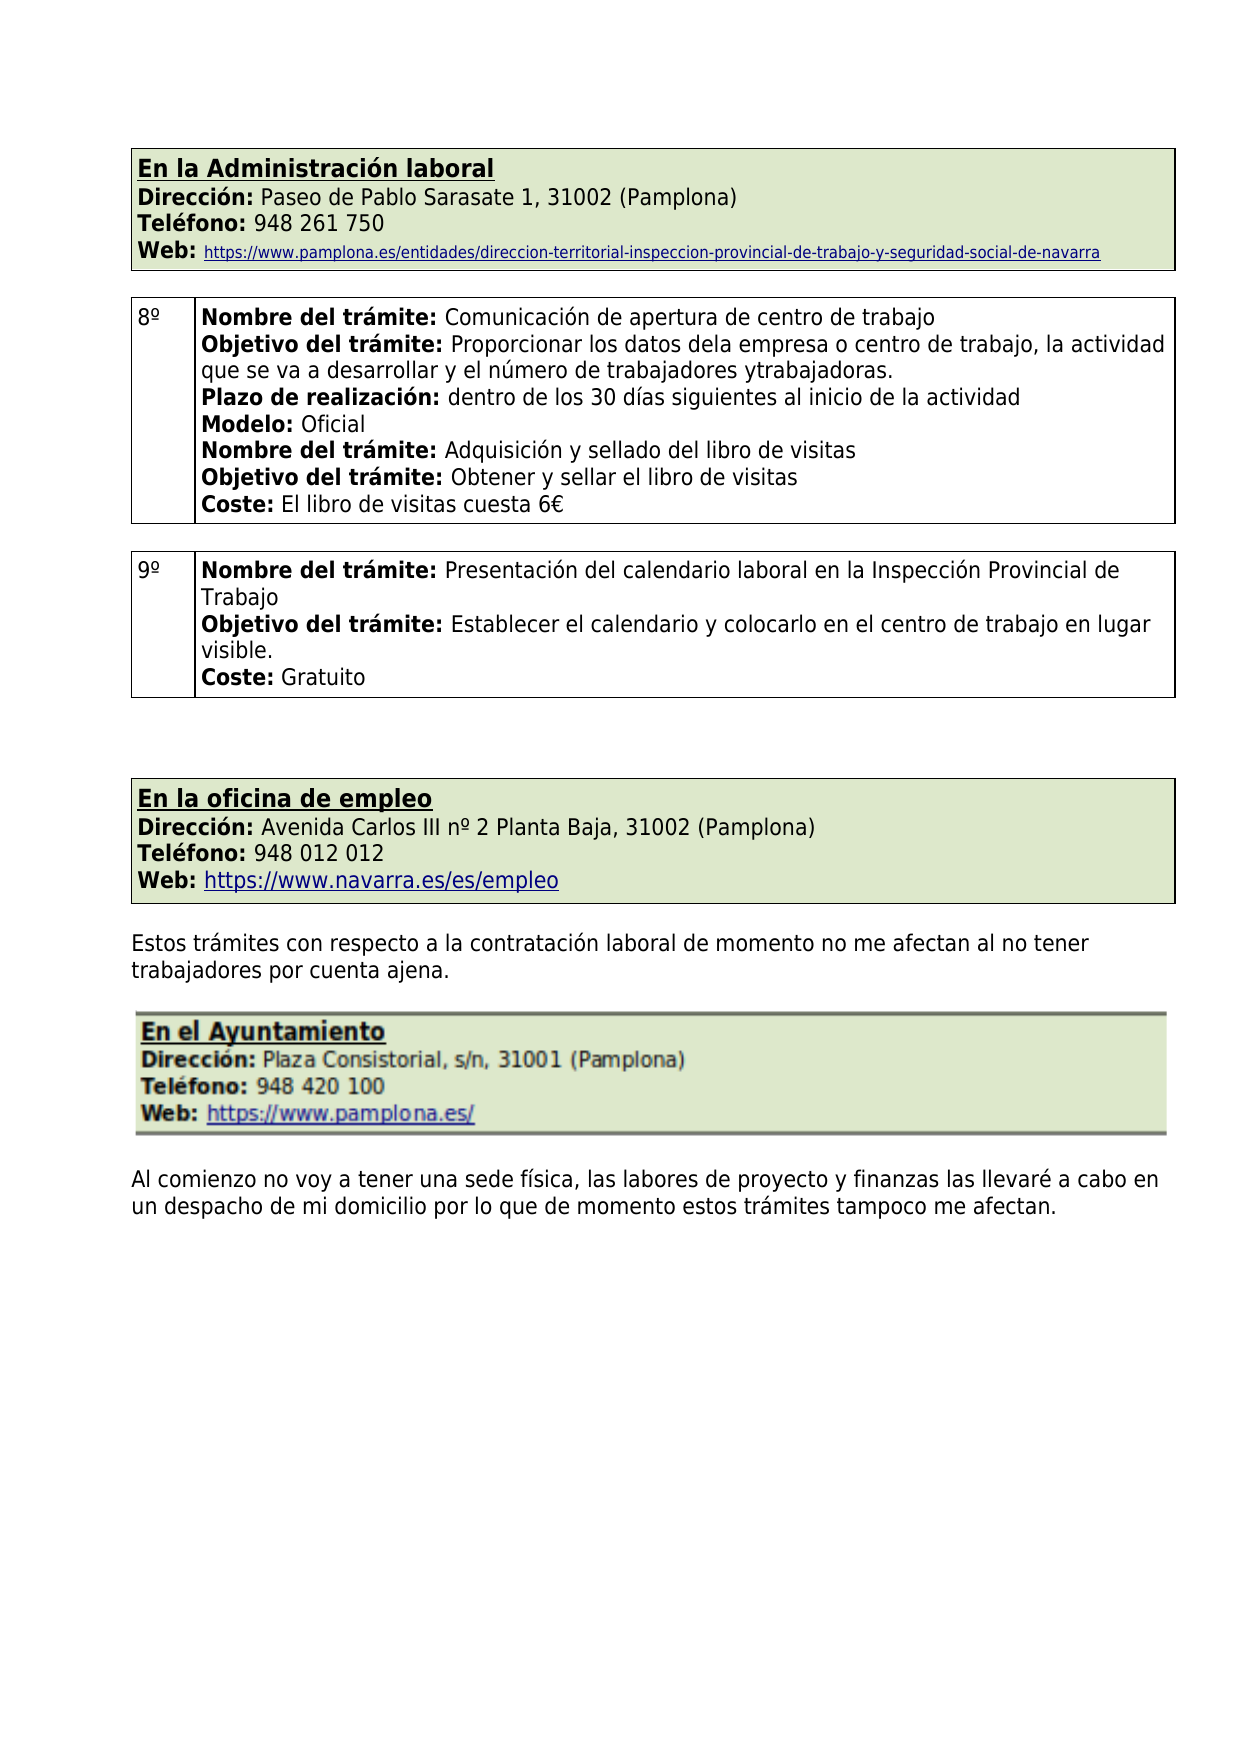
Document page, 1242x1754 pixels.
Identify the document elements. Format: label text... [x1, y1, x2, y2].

table_header Nombre del trámite: Comunicación de apertura de centro de trabajo Objetivo del trámite: Proporcionar los datos dela empresa o centro de trabajo, la actividad que se va a desarrollar y el número de trabajadores ytrabajadoras. Plazo de realización: dentro de los 30 días siguientes al inicio de la actividad Modelo: Oficial Nombre del trámite: Adquisición y sellado del libro de visitas Objetivo del trámite: Obtener y sellar el libro de visitas Coste: El libro de visitas cuesta 6€ [196, 298, 1174, 523]
picture [135, 1010, 1167, 1140]
table_header 9º [132, 552, 194, 697]
text Al comienzo no voy a tener una sede física, las labores de proyecto y finanzas las llevaré a cabo en un despacho de mi domicilio por lo que de momento estos trámites tampoco me afectan. [131, 1010, 1175, 1220]
text Estos trámites con respecto a la contratación laboral de momento no me afectan al no tener trabajadores por cuenta ajena. [131, 930, 1175, 984]
table_header 8º [132, 298, 194, 523]
table_header En la oficina de empleo Dirección: Avenida Carlos III nº 2 Planta Baja, 31002 (Pamplona) Teléfono: 948 012 012 Web: https://www.navarra.es/es/empleo [132, 779, 1174, 903]
table_header En la Administración laboral Dirección: Paseo de Pablo Sarasate 1, 31002 (Pamplona) Teléfono: 948 261 750 Web: https://www.pamplona.es/entidades/direccion-territorial-inspeccion-provincial-de-trabajo-y-seguridad-social-de-navarra [132, 149, 1174, 269]
table_header Nombre del trámite: Presentación del calendario laboral en la Inspección Provincial de Trabajo Objetivo del trámite: Establecer el calendario y colocarlo en el centro de trabajo en lugar visible. Coste: Gratuito [196, 552, 1174, 697]
